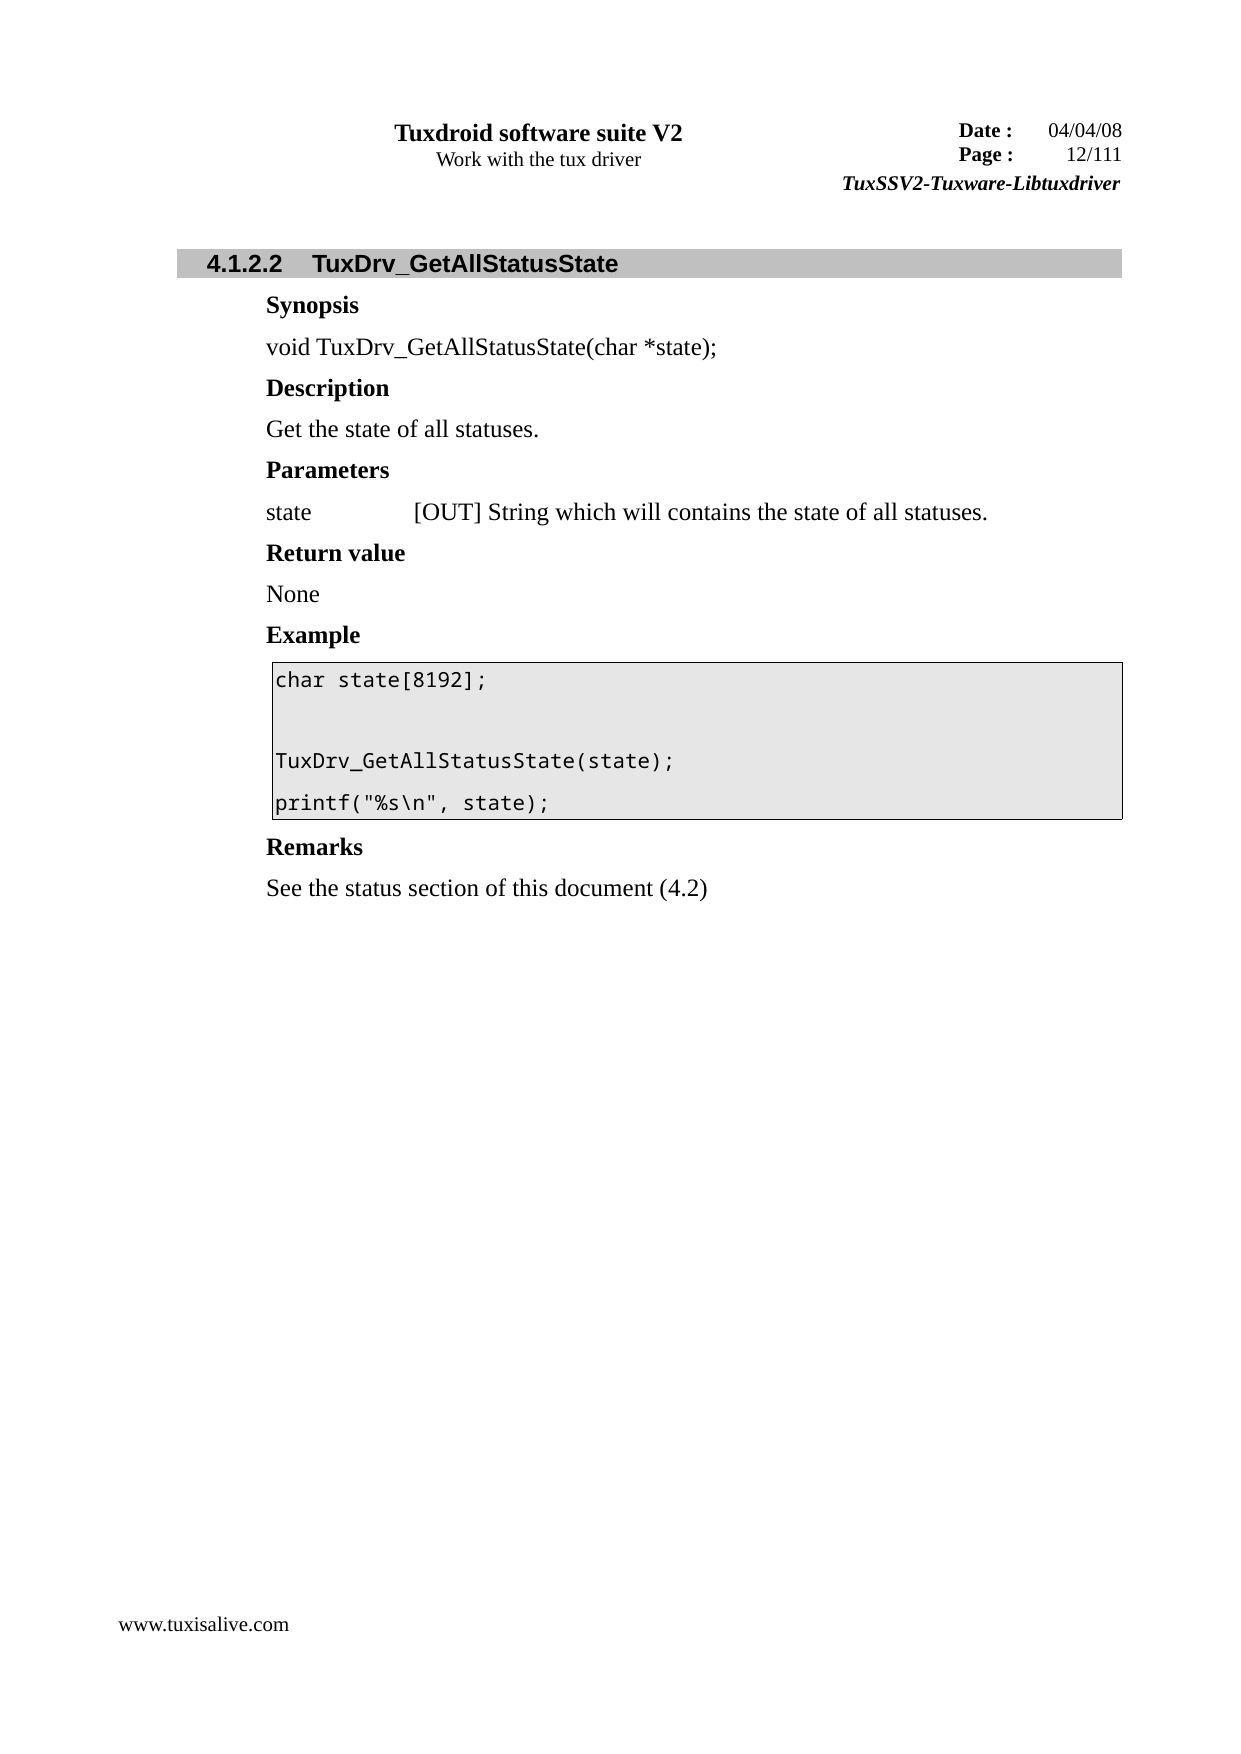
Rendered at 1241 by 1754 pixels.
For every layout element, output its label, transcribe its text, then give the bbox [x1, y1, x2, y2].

text printf("%s\n", state); [273, 784, 1122, 819]
text Parameters [266, 456, 1122, 484]
text Synopsis [266, 291, 1122, 319]
text See the status section of this document (4.2) [266, 873, 1122, 902]
text Remarks [266, 832, 1122, 860]
text None [266, 579, 1122, 608]
subtitle TuxDrv_GetAllStatusState [177, 249, 1122, 278]
text char state[8192]; [273, 663, 1122, 693]
text void TuxDrv_GetAllStatusState(char *state); [266, 332, 1122, 361]
text Example [266, 621, 1122, 649]
text TuxDrv_GetAllStatusState(state); [273, 744, 1122, 775]
text state [OUT] String which will contains the state of all statuses. [266, 497, 1122, 526]
text Description [266, 373, 1122, 402]
text Get the state of all statuses. [266, 414, 1122, 443]
text Return value [266, 538, 1122, 567]
